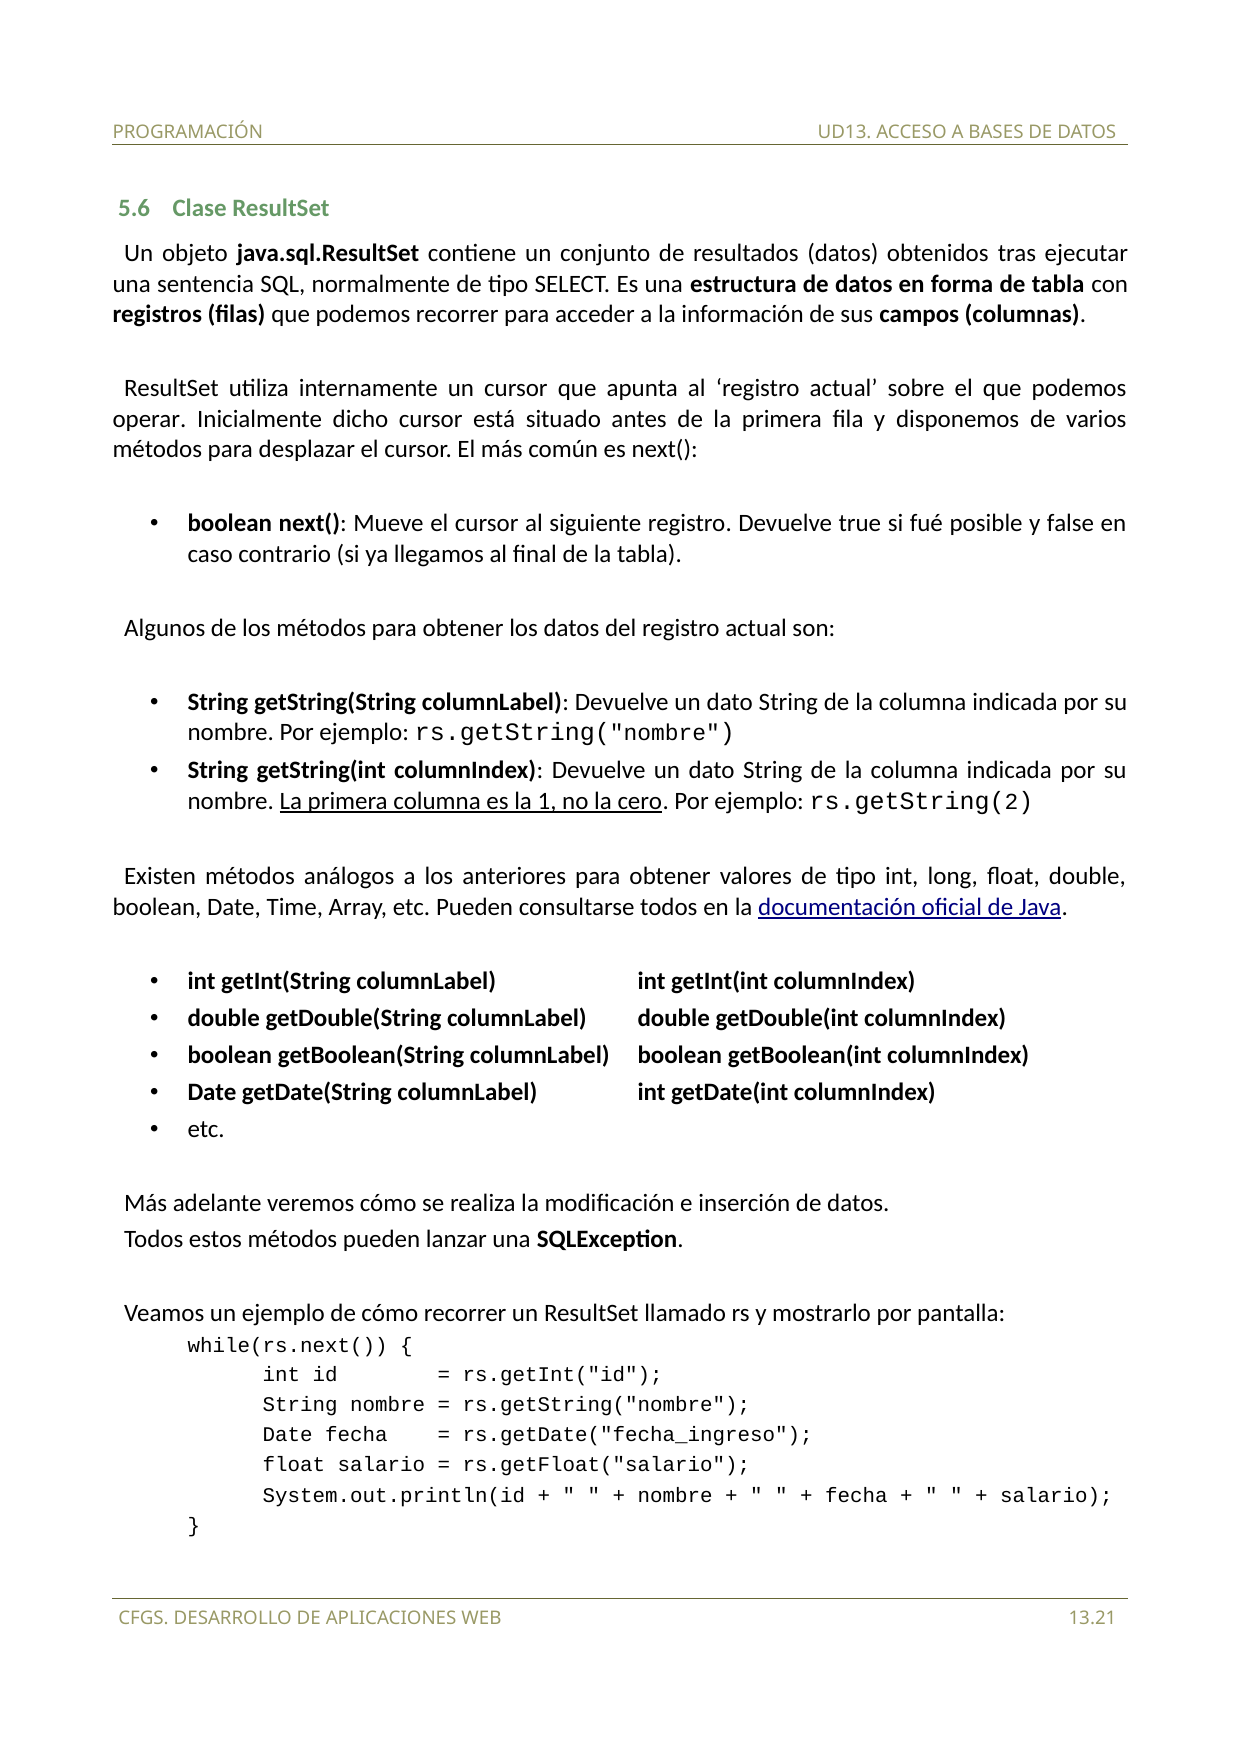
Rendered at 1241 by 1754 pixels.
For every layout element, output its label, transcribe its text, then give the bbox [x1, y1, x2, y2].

text while(rs.next()) { [112, 1334, 1128, 1358]
text String nombre = rs.getString("nombre"); [112, 1394, 1128, 1418]
list int getInt(String columnLabel) int getInt(int columnIndex) [150, 965, 1128, 995]
list boolean getBoolean(String columnLabel) boolean getBoolean(int columnIndex) [150, 1039, 1128, 1069]
text int id = rs.getInt("id"); [112, 1364, 1128, 1388]
text Todos estos métodos pueden lanzar una SQLException. [112, 1224, 1128, 1254]
text float salario = rs.getFloat("salario"); [112, 1454, 1128, 1478]
subtitle Clase ResultSet [112, 192, 1128, 223]
text ResultSet utiliza internamente un cursor que apunta al ‘registro actual’ sobre el que podemos operar. Inicialmente dicho cursor está situado antes de la primera fila y disponemos de varios métodos para desplazar el cursor. El más común es next(): [112, 372, 1128, 464]
text } [112, 1515, 1128, 1538]
text Un objeto java.sql.ResultSet contiene un conjunto de resultados (datos) obtenidos tras ejecutar una sentencia SQL, normalmente de tipo SELECT. Es una estructura de datos en forma de tabla con registros (filas) que podemos recorrer para acceder a la información de sus campos (columnas). [112, 237, 1128, 329]
list double getDouble(String columnLabel) double getDouble(int columnIndex) [150, 1002, 1128, 1032]
list Date getDate(String columnLabel) int getDate(int columnIndex) [150, 1076, 1128, 1106]
list String getString(int columnIndex): Devuelve un dato String de la columna indicada por su nombre. La primera columna es la 1, no la cero. Por ejemplo: rs.getString(2) [150, 754, 1128, 817]
text Veamos un ejemplo de cómo recorrer un ResultSet llamado rs y mostrarlo por pantalla: [112, 1298, 1128, 1328]
text Más adelante veremos cómo se realiza la modificación e inserción de datos. [112, 1187, 1128, 1217]
list String getString(String columnLabel): Devuelve un dato String de la columna indicada por su nombre. Por ejemplo: rs.getString("nombre") [150, 686, 1128, 748]
list etc. [150, 1113, 1128, 1143]
text System.out.println(id + " " + nombre + " " + fecha + " " + salario); [112, 1484, 1128, 1508]
list boolean next(): Mueve el cursor al siguiente registro. Devuelve true si fué posible y false en caso contrario (si ya llegamos al final de la tabla). [150, 507, 1128, 568]
text Algunos de los métodos para obtener los datos del registro actual son: [112, 612, 1128, 642]
text Date fecha = rs.getDate("fecha_ingreso"); [112, 1424, 1128, 1448]
text Existen métodos análogos a los anteriores para obtener valores de tipo int, long, float, double, boolean, Date, Time, Array, etc. Pueden consultarse todos en la documentación oficial de Java. [112, 860, 1128, 921]
